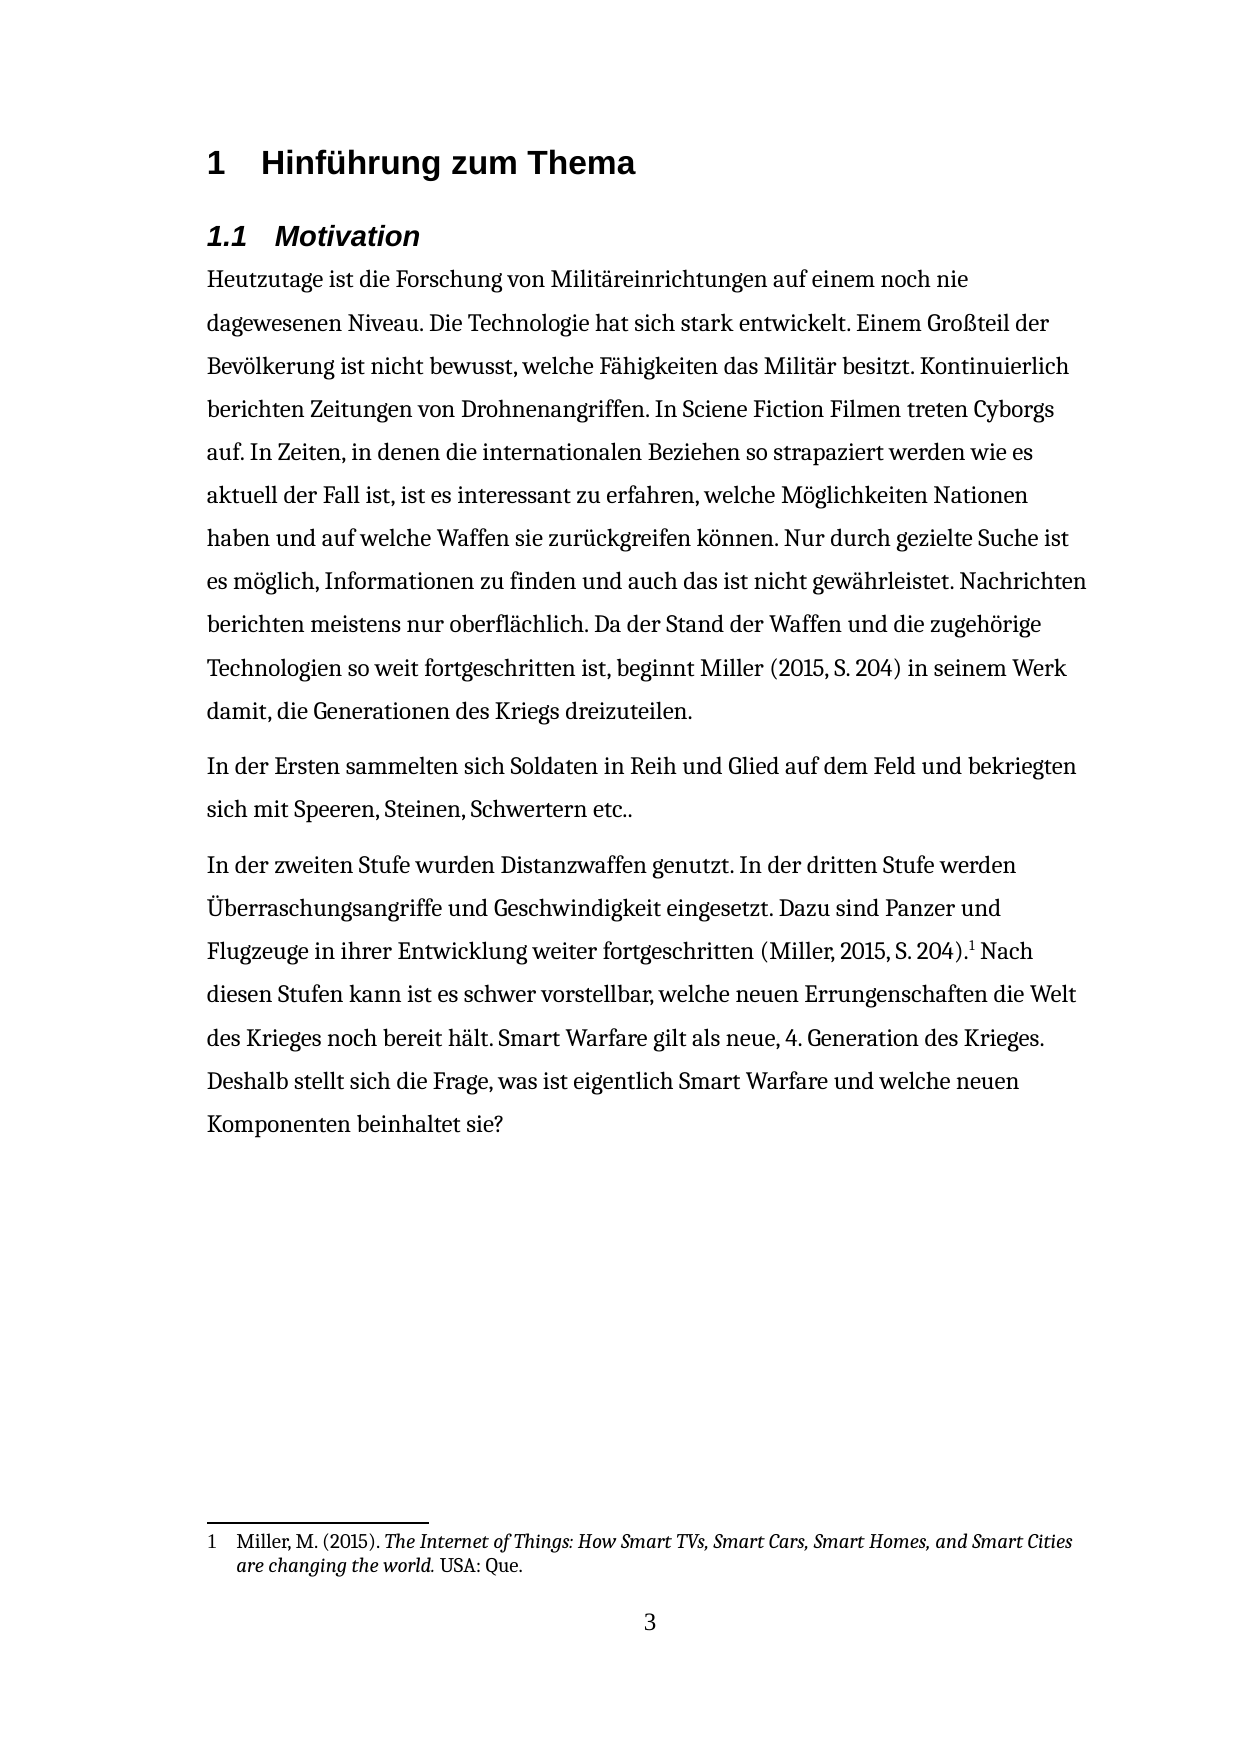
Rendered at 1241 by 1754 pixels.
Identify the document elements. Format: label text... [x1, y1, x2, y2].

text Miller, M. (2015). The Internet of Things: How Smart TVs, Smart Cars, Smart Homes, and Smart Cities are changing the world. USA: Que. [207, 1529, 1093, 1578]
text In der Ersten sammelten sich Soldaten in Reih und Glied auf dem Feld und bekriegten sich mit Speeren, Steinen, Schwertern etc.. [207, 752, 1093, 824]
text In der zweiten Stufe wurden Distanzwaffen genutzt. In der dritten Stufe werden Überraschungsangriffe und Geschwindigkeit eingesetzt. Dazu sind Panzer und Flugzeuge in ihrer Entwicklung weiter fortgeschritten (Miller, 2015, S. 204). Nach diesen Stufen kann ist es schwer vorstellbar, welche neuen Errungenschaften die Welt des Krieges noch bereit hält. Smart Warfare gilt als neue, 4. Generation des Krieges. Deshalb stellt sich die Frage, was ist eigentlich Smart Warfare und welche neuen Komponenten beinhaltet sie? [207, 851, 1093, 1138]
subtitle Motivation [207, 219, 1093, 253]
subtitle Hinführung zum Thema [207, 143, 1093, 182]
text Heutzutage ist die Forschung von Militäreinrichtungen auf einem noch nie dagewesenen Niveau. Die Technologie hat sich stark entwickelt. Einem Großteil der Bevölkerung ist nicht bewusst, welche Fähigkeiten das Militär besitzt. Kontinuierlich berichten Zeitungen von Drohnenangriffen. In Sciene Fiction Filmen treten Cyborgs auf. In Zeiten, in denen die internationalen Beziehen so strapaziert werden wie es aktuell der Fall ist, ist es interessant zu erfahren, welche Möglichkeiten Nationen haben und auf welche Waffen sie zurückgreifen können. Nur durch gezielte Suche ist es möglich, Informationen zu finden und auch das ist nicht gewährleistet. Nachrichten berichten meistens nur oberflächlich. Da der Stand der Waffen und die zugehörige Technologien so weit fortgeschritten ist, beginnt Miller (2015, S. 204) in seinem Werk damit, die Generationen des Kriegs dreizuteilen. [207, 265, 1093, 725]
